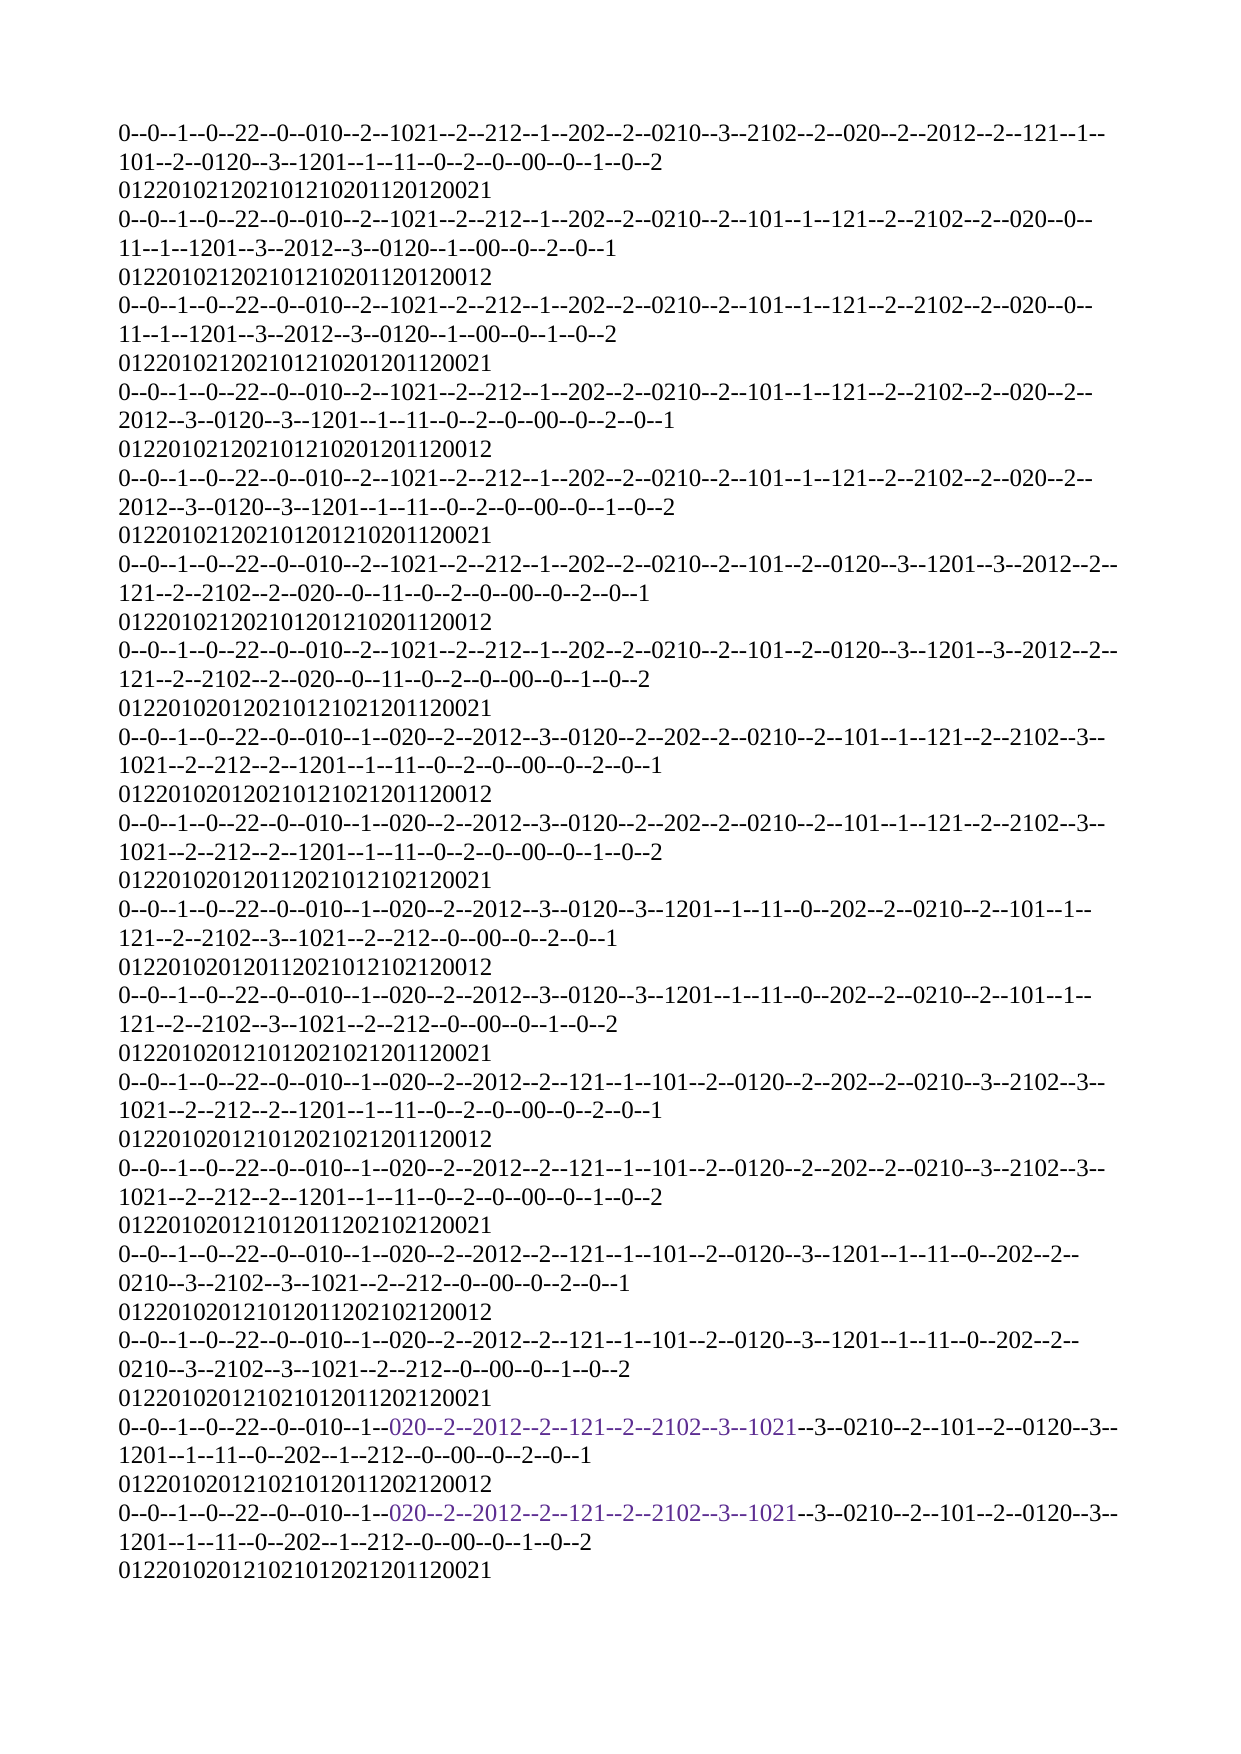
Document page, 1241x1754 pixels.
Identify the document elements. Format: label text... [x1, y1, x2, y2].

text 0--0--1--0--22--0--010--2--1021--2--212--1--202--2--0210--2--101--2--0120--3--1201--3--2012--2--121--2--2102--2--020--0--11--0--2--0--00--0--2--0--1 [118, 549, 1122, 607]
text 012201020121021012011202120021 [118, 1383, 1122, 1412]
text 0--0--1--0--22--0--010--2--1021--2--212--1--202--2--0210--2--101--2--0120--3--1201--3--2012--2--121--2--2102--2--020--0--11--0--2--0--00--0--1--0--2 [118, 636, 1122, 693]
text 012201021202101201210201120012 [118, 607, 1122, 636]
text 0--0--1--0--22--0--010--1--020--2--2012--3--0120--2--202--2--0210--2--101--1--121--2--2102--3--1021--2--212--2--1201--1--11--0--2--0--00--0--1--0--2 [118, 808, 1122, 866]
text 012201020121012011202102120012 [118, 1297, 1122, 1326]
text 0--0--1--0--22--0--010--2--1021--2--212--1--202--2--0210--2--101--1--121--2--2102--2--020--2--2012--3--0120--3--1201--1--11--0--2--0--00--0--2--0--1 [118, 377, 1122, 434]
text 0--0--1--0--22--0--010--1--020--2--2012--3--0120--3--1201--1--11--0--202--2--0210--2--101--1--121--2--2102--3--1021--2--212--0--00--0--2--0--1 [118, 894, 1122, 952]
text 012201021202101210201120120021 [118, 176, 1122, 204]
text 0--0--1--0--22--0--010--1--020--2--2012--2--121--1--101--2--0120--2--202--2--0210--3--2102--3--1021--2--212--2--1201--1--11--0--2--0--00--0--2--0--1 [118, 1067, 1122, 1124]
text 012201021202101210201201120021 [118, 348, 1122, 377]
text 012201021202101210201120120012 [118, 262, 1122, 291]
text 0--0--1--0--22--0--010--1--020--2--2012--2--121--1--101--2--0120--3--1201--1--11--0--202--2--0210--3--2102--3--1021--2--212--0--00--0--1--0--2 [118, 1326, 1122, 1383]
text 0--0--1--0--22--0--010--2--1021--2--212--1--202--2--0210--3--2102--2--020--2--2012--2--121--1--101--2--0120--3--1201--1--11--0--2--0--00--0--1--0--2 [118, 118, 1122, 176]
text 012201020121012021021201120021 [118, 1038, 1122, 1067]
text 012201020121012011202102120021 [118, 1211, 1122, 1239]
text 0--0--1--0--22--0--010--2--1021--2--212--1--202--2--0210--2--101--1--121--2--2102--2--020--0--11--1--1201--3--2012--3--0120--1--00--0--2--0--1 [118, 204, 1122, 262]
text 0--0--1--0--22--0--010--2--1021--2--212--1--202--2--0210--2--101--1--121--2--2102--2--020--0--11--1--1201--3--2012--3--0120--1--00--0--1--0--2 [118, 291, 1122, 348]
text 0--0--1--0--22--0--010--1--020--2--2012--3--0120--3--1201--1--11--0--202--2--0210--2--101--1--121--2--2102--3--1021--2--212--0--00--0--1--0--2 [118, 981, 1122, 1038]
text 0--0--1--0--22--0--010--2--1021--2--212--1--202--2--0210--2--101--1--121--2--2102--2--020--2--2012--3--0120--3--1201--1--11--0--2--0--00--0--1--0--2 [118, 463, 1122, 521]
text 012201021202101201210201120021 [118, 521, 1122, 549]
text 012201020121021012021201120021 [118, 1556, 1122, 1584]
text 012201020121021012011202120012 [118, 1469, 1122, 1498]
text 0--0--1--0--22--0--010--1--020--2--2012--2--121--2--2102--3--1021--3--0210--2--101--2--0120--3--1201--1--11--0--202--1--212--0--00--0--2--0--1 [118, 1412, 1122, 1469]
text 012201020120112021012102120012 [118, 952, 1122, 981]
text 012201020121012021021201120012 [118, 1124, 1122, 1153]
text 012201020120210121021201120012 [118, 779, 1122, 808]
text 0--0--1--0--22--0--010--1--020--2--2012--2--121--2--2102--3--1021--3--0210--2--101--2--0120--3--1201--1--11--0--202--1--212--0--00--0--1--0--2 [118, 1498, 1122, 1556]
text 0--0--1--0--22--0--010--1--020--2--2012--2--121--1--101--2--0120--3--1201--1--11--0--202--2--0210--3--2102--3--1021--2--212--0--00--0--2--0--1 [118, 1239, 1122, 1297]
text 012201021202101210201201120012 [118, 434, 1122, 463]
text 012201020120210121021201120021 [118, 693, 1122, 722]
text 012201020120112021012102120021 [118, 866, 1122, 894]
text 0--0--1--0--22--0--010--1--020--2--2012--2--121--1--101--2--0120--2--202--2--0210--3--2102--3--1021--2--212--2--1201--1--11--0--2--0--00--0--1--0--2 [118, 1153, 1122, 1211]
text 0--0--1--0--22--0--010--1--020--2--2012--3--0120--2--202--2--0210--2--101--1--121--2--2102--3--1021--2--212--2--1201--1--11--0--2--0--00--0--2--0--1 [118, 722, 1122, 779]
